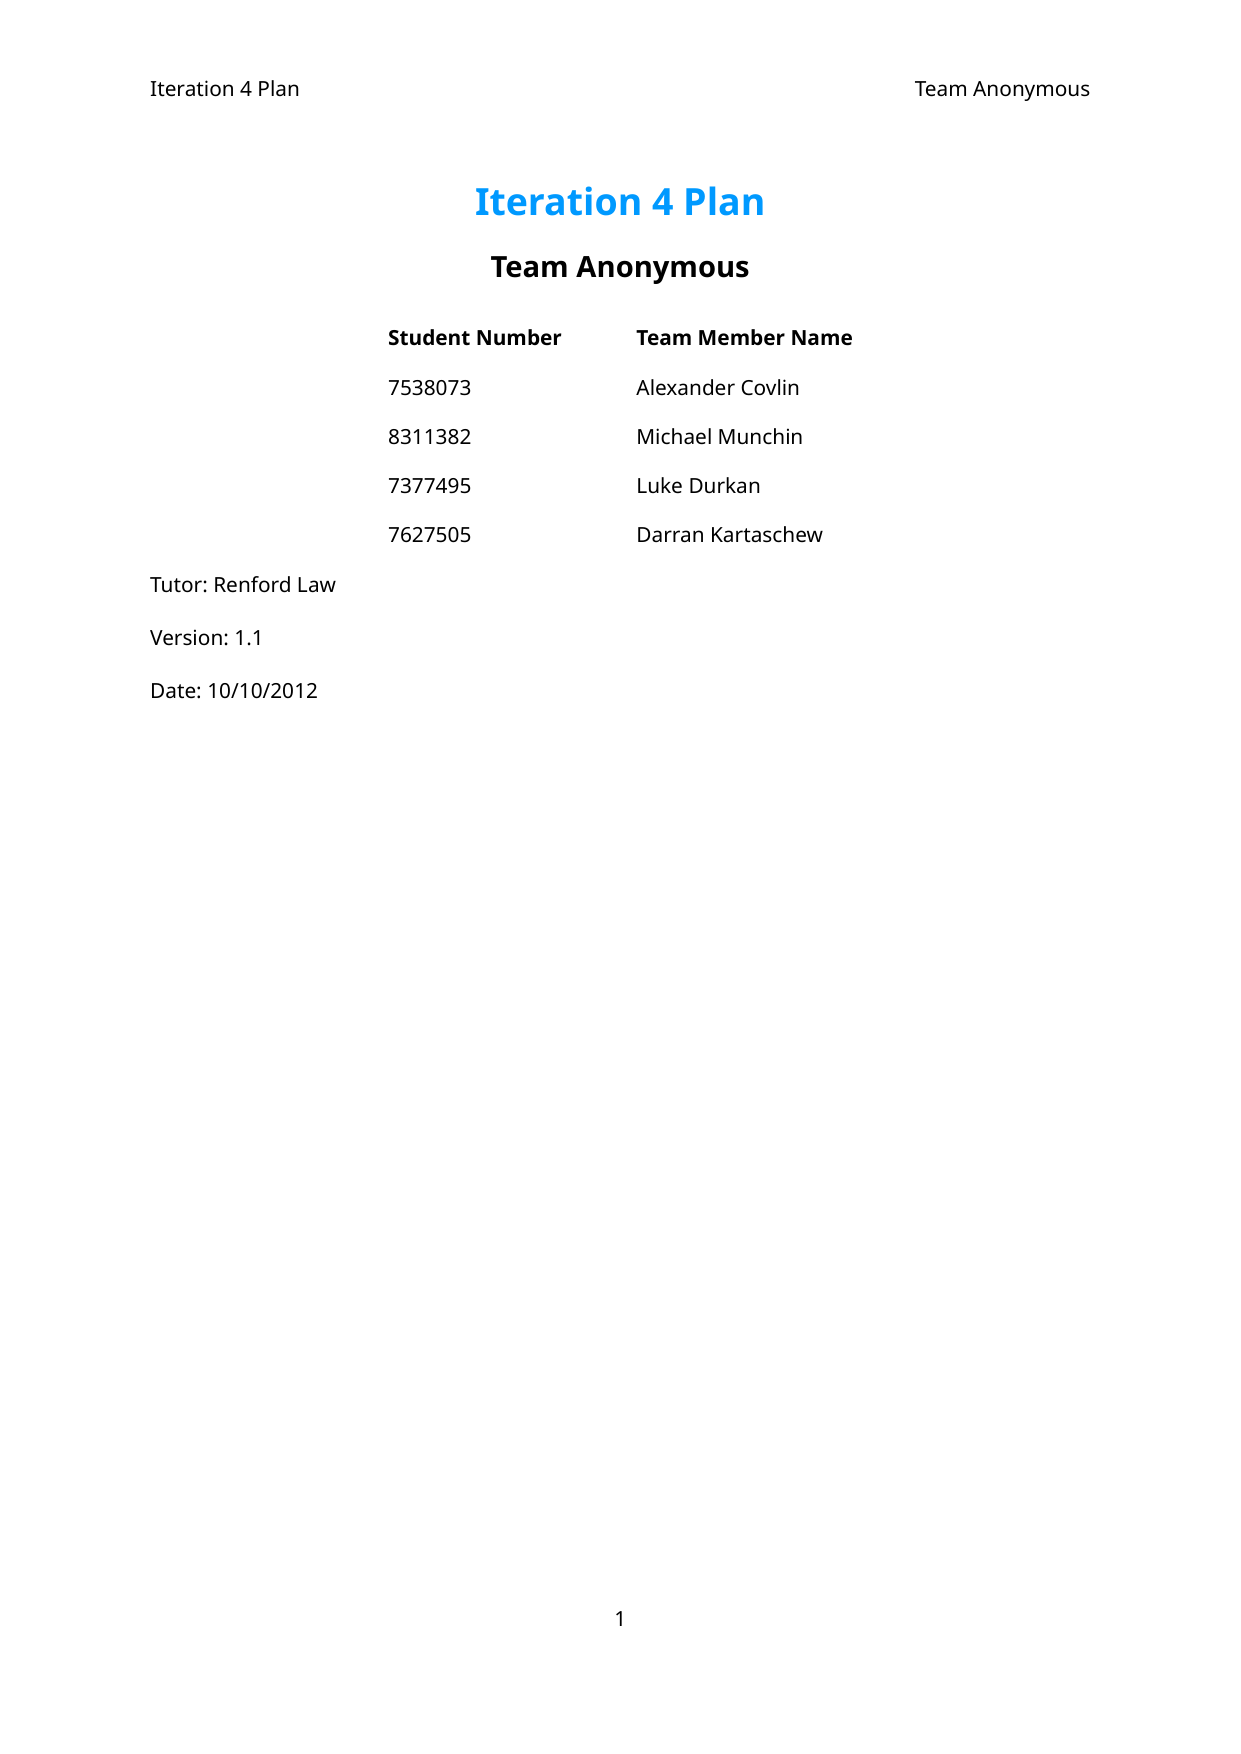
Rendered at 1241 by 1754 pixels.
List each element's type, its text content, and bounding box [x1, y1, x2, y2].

table_cell 7538073 [377, 373, 625, 422]
table_cell Alexander Covlin [625, 373, 936, 422]
subtitle Iteration 4 Plan [150, 175, 1090, 226]
table_cell 8311382 [377, 422, 625, 471]
table_header Student Number [377, 323, 625, 373]
table_cell 7627505 [377, 520, 625, 570]
table_header Team Member Name [625, 323, 936, 373]
table_cell Luke Durkan [625, 471, 936, 520]
text Date: 10/10/2012 [150, 677, 1090, 705]
table_cell Michael Munchin [625, 422, 936, 471]
text Tutor: Renford Law [150, 570, 1090, 598]
table_cell Darran Kartaschew [625, 520, 936, 570]
text Team Anonymous [150, 246, 1090, 286]
text Version: 1.1 [150, 623, 1090, 652]
table_cell 7377495 [377, 471, 625, 520]
